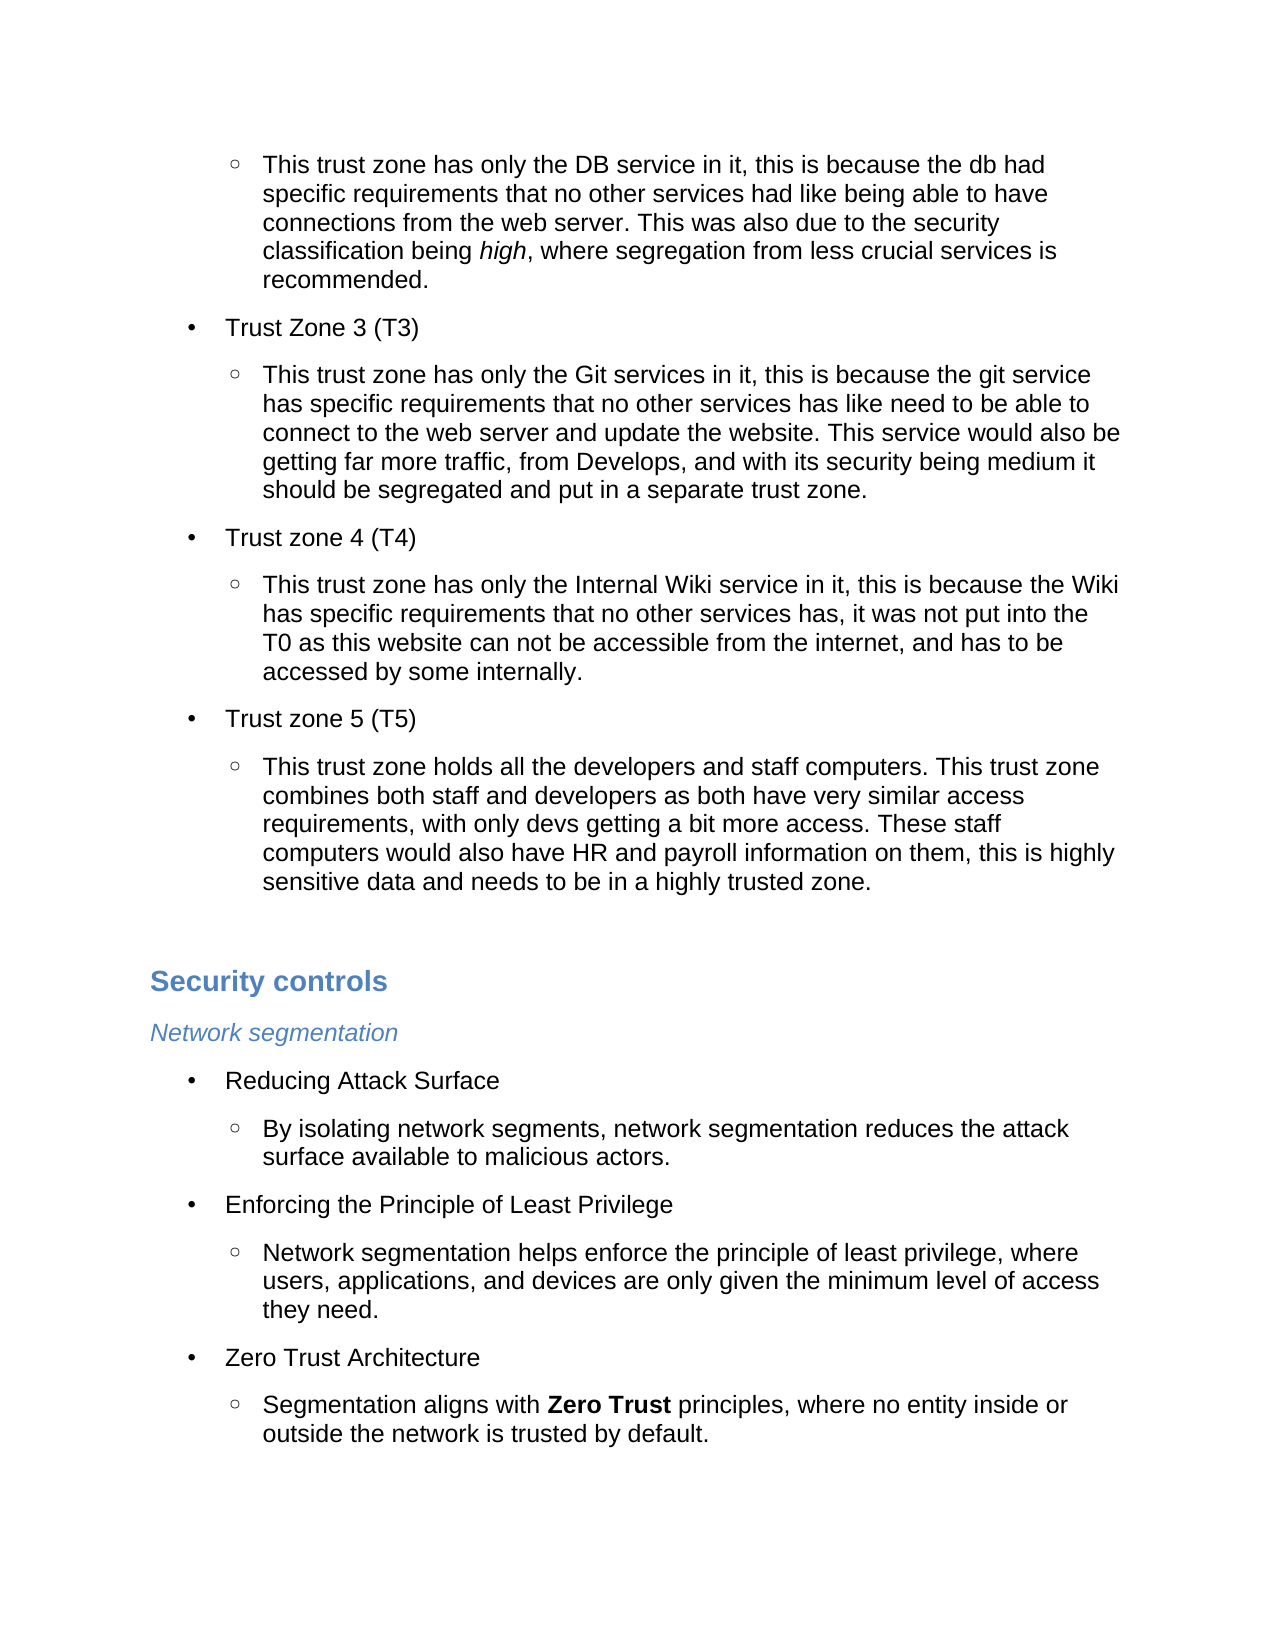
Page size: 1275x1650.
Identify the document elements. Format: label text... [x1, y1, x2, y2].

list Trust zone 5 (T5) [187, 704, 1125, 733]
list Trust Zone 3 (T3) [187, 313, 1125, 341]
subtitle Security controls [150, 964, 1125, 998]
list Enforcing the Principle of Least Privilege [187, 1190, 1125, 1219]
list By isolating network segments, network segmentation reduces the attack surface available to malicious actors. [225, 1113, 1125, 1171]
list Segmentation aligns with Zero Trust principles, where no entity inside or outside the network is trusted by default. [225, 1390, 1125, 1448]
list This trust zone has only the Internal Wiki service in it, this is because the Wiki has specific requirements that no other services has, it was not put into the T0 as this website can not be accessible from the internet, and has to be accessed by some internally. [225, 570, 1125, 686]
list This trust zone holds all the developers and staff computers. This trust zone combines both staff and developers as both have very similar access requirements, with only devs getting a bit more access. These staff computers would also have HR and payroll information on them, this is highly sensitive data and needs to be in a highly trusted zone. [225, 752, 1125, 896]
subtitle Network segmentation [150, 1018, 1125, 1047]
list Zero Trust Architecture [187, 1343, 1125, 1371]
list Network segmentation helps enforce the principle of least privilege, where users, applications, and devices are only given the minimum level of access they need. [225, 1237, 1125, 1324]
list This trust zone has only the DB service in it, this is because the db had specific requirements that no other services had like being able to have connections from the web server. This was also due to the security classification being high, where segregation from less crucial services is recommended. [225, 150, 1125, 294]
list This trust zone has only the Git services in it, this is because the git service has specific requirements that no other services has like need to be able to connect to the web server and update the website. This service would also be getting far more traffic, from Develops, and with its security being medium it should be segregated and put in a separate trust zone. [225, 360, 1125, 504]
list Trust zone 4 (T4) [187, 523, 1125, 552]
list Reducing Attack Surface [187, 1066, 1125, 1095]
